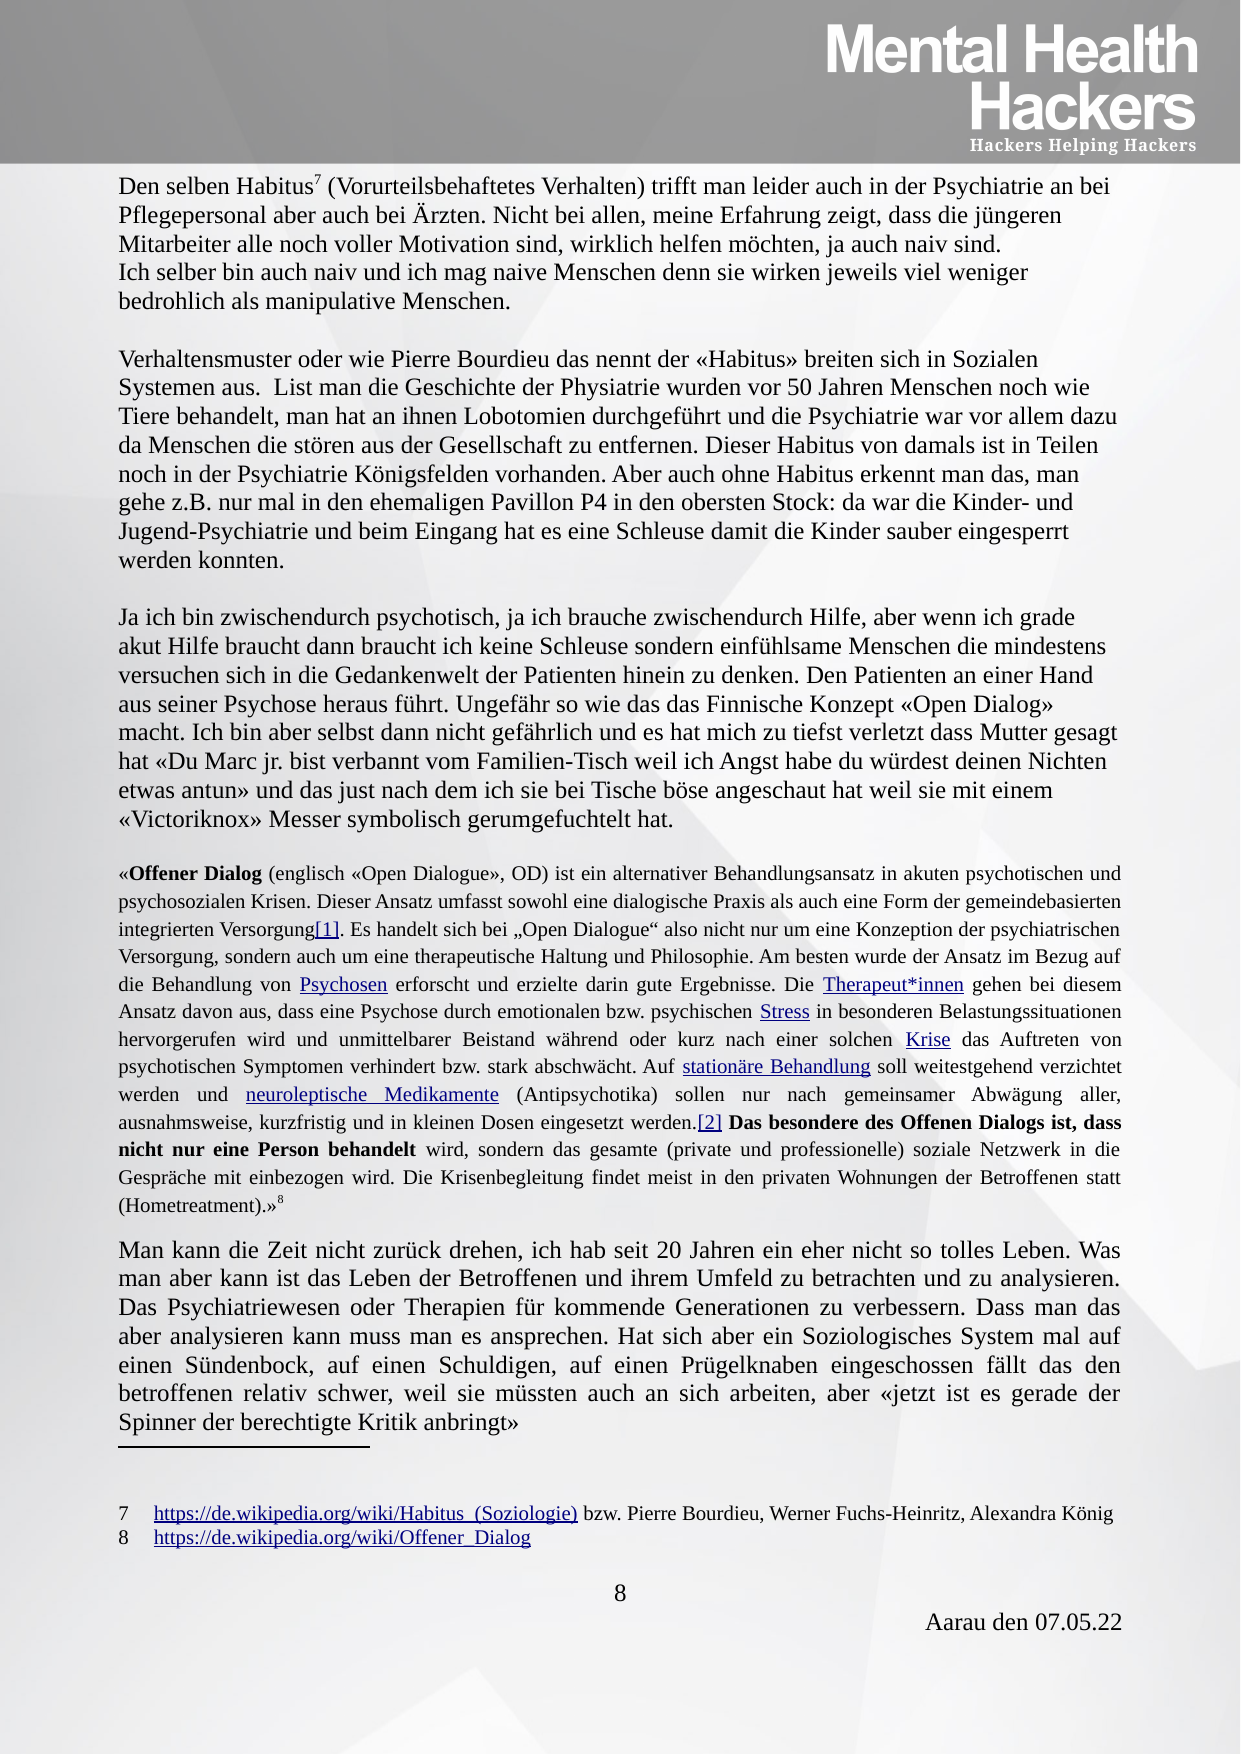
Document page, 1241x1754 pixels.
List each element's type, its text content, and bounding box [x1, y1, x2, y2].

text Den selben Habitus (Vorurteilsbehaftetes Verhalten) trifft man leider auch in der Psychiatrie an bei Pflegepersonal aber auch bei Ärzten. Nicht bei allen, meine Erfahrung zeigt, dass die jüngeren Mitarbeiter alle noch voller Motivation sind, wirklich helfen möchten, ja auch naiv sind. [118, 171, 1122, 257]
text Ja ich bin zwischendurch psychotisch, ja ich brauche zwischendurch Hilfe, aber wenn ich grade akut Hilfe braucht dann braucht ich keine Schleuse sondern einfühlsame Menschen die mindestens versuchen sich in die Gedankenwelt der Patienten hinein zu denken. Den Patienten an einer Hand aus seiner Psychose heraus führt. Ungefähr so wie das das Finnische Konzept «Open Dialog» macht. Ich bin aber selbst dann nicht gefährlich und es hat mich zu tiefst verletzt dass Mutter gesagt hat «Du Marc jr. bist verbannt vom Familien-Tisch weil ich Angst habe du würdest deinen Nichten etwas antun» und das just nach dem ich sie bei Tische böse angeschaut hat weil sie mit einem «Victoriknox» Messer symbolisch gerumgefuchtelt hat. [118, 602, 1122, 832]
text Man kann die Zeit nicht zurück drehen, ich hab seit 20 Jahren ein eher nicht so tolles Leben. Was man aber kann ist das Leben der Betroffenen und ihrem Umfeld zu betrachten und zu analysieren. Das Psychiatriewesen oder Therapien für kommende Generationen zu verbessern. Dass man das aber analysieren kann muss man es ansprechen. Hat sich aber ein Soziologisches System mal auf einen Sündenbock, auf einen Schuldigen, auf einen Prügelknaben eingeschossen fällt das den betroffenen relativ schwer, weil sie müssten auch an sich arbeiten, aber «jetzt ist es gerade der Spinner der berechtigte Kritik anbringt» [118, 1235, 1122, 1436]
text https://de.wikipedia.org/wiki/Habitus_(Soziologie) bzw. Pierre Bourdieu, Werner Fuchs-Heinritz, Alexandra König [118, 1501, 1122, 1525]
text «Offener Dialog (englisch «Open Dialogue», OD) ist ein alternativer Behandlungsansatz in akuten psychotischen und psychosozialen Krisen. Dieser Ansatz umfasst sowohl eine dialogische Praxis als auch eine Form der gemeindebasierten integrierten Versorgung[1]. Es handelt sich bei „Open Dialogue“ also nicht nur um eine Konzeption der psychiatrischen Versorgung, sondern auch um eine therapeutische Haltung und Philosophie. Am besten wurde der Ansatz im Bezug auf die Behandlung von Psychosen erforscht und erzielte darin gute Ergebnisse. Die Therapeut*innen gehen bei diesem Ansatz davon aus, dass eine Psychose durch emotionalen bzw. psychischen Stress in besonderen Belastungssituationen hervorgerufen wird und unmittelbarer Beistand während oder kurz nach einer solchen Krise das Auftreten von psychotischen Symptomen verhindert bzw. stark abschwächt. Auf stationäre Behandlung soll weitestgehend verzichtet werden und neuroleptische Medikamente (Antipsychotika) sollen nur nach gemeinsamer Abwägung aller, ausnahmsweise, kurzfristig und in kleinen Dosen eingesetzt werden.[2] Das besondere des Offenen Dialogs ist, dass nicht nur eine Person behandelt wird, sondern das gesamte (private und professionelle) soziale Netzwerk in die Gespräche mit einbezogen wird. Die Krisenbegleitung findet meist in den privaten Wohnungen der Betroffenen statt (Hometreatment).» [118, 861, 1122, 1217]
text https://de.wikipedia.org/wiki/Offener_Dialog [118, 1525, 1122, 1549]
picture [0, 0, 1241, 1754]
text Verhaltensmuster oder wie Pierre Bourdieu das nennt der «Habitus» breiten sich in Sozialen Systemen aus. List man die Geschichte der Physiatrie wurden vor 50 Jahren Menschen noch wie Tiere behandelt, man hat an ihnen Lobotomien durchgeführt und die Psychiatrie war vor allem dazu da Menschen die stören aus der Gesellschaft zu entfernen. Dieser Habitus von damals ist in Teilen noch in der Psychiatrie Königsfelden vorhanden. Aber auch ohne Habitus erkennt man das, man gehe z.B. nur mal in den ehemaligen Pavillon P4 in den obersten Stock: da war die Kinder- und Jugend-Psychiatrie und beim Eingang hat es eine Schleuse damit die Kinder sauber eingesperrt werden konnten. [118, 344, 1122, 574]
text Ich selber bin auch naiv und ich mag naive Menschen denn sie wirken jeweils viel weniger bedrohlich als manipulative Menschen. [118, 257, 1122, 315]
